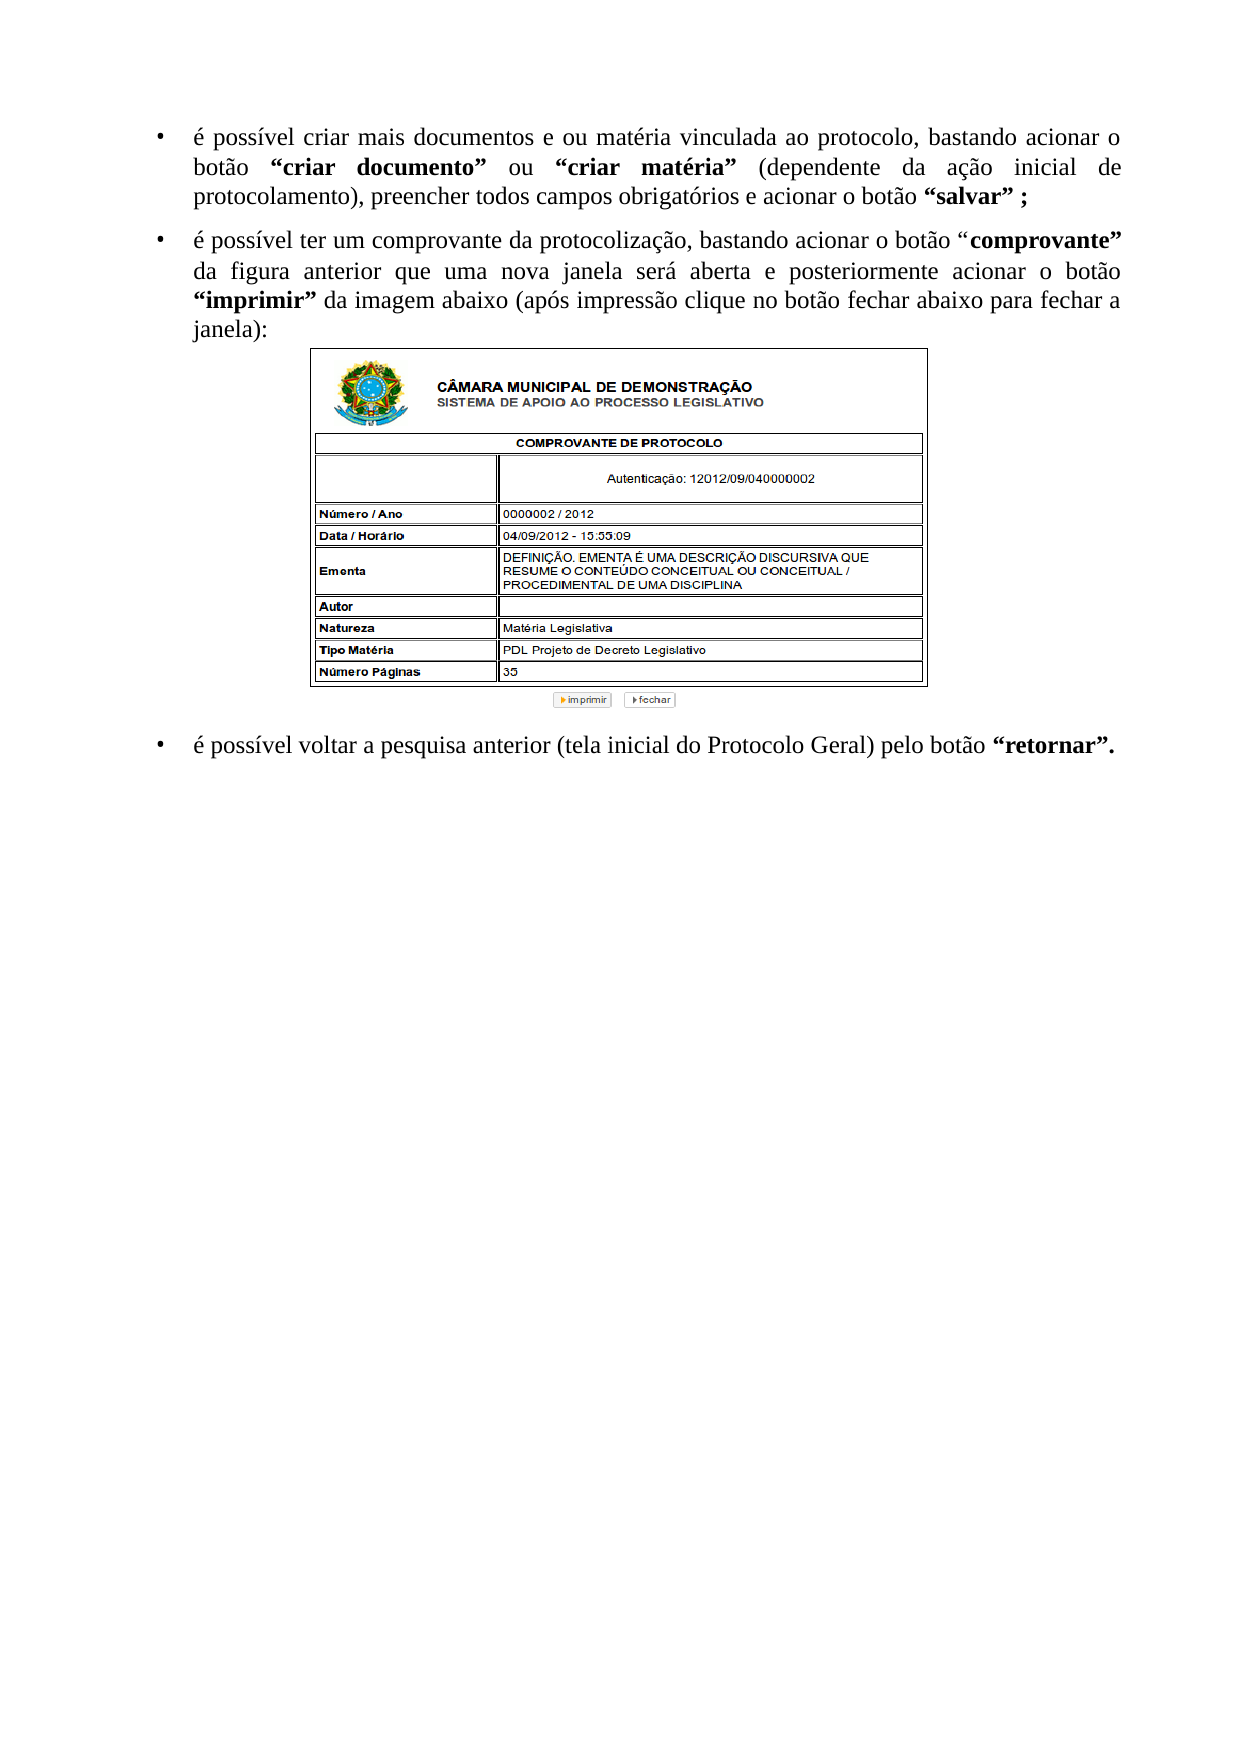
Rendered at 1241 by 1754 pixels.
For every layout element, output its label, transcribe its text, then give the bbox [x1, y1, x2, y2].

picture [308, 348, 932, 709]
list é possível ter um comprovante da protocolização, bastando acionar o botão “comprovante” da figura anterior que uma nova janela será aberta e posteriormente acionar o botão “imprimir” da imagem abaixo (após impressão clique no botão fechar abaixo para fechar a janela): [156, 222, 1122, 342]
list é possível criar mais documentos e ou matéria vinculada ao protocolo, bastando acionar o botão “criar documento” ou “criar matéria” (dependente da ação inicial de protocolamento), preencher todos campos obrigatórios e acionar o botão “salvar” ; [156, 118, 1122, 210]
list é possível voltar a pesquisa anterior (tela inicial do Protocolo Geral) pelo botão “retornar”. [156, 726, 1122, 760]
